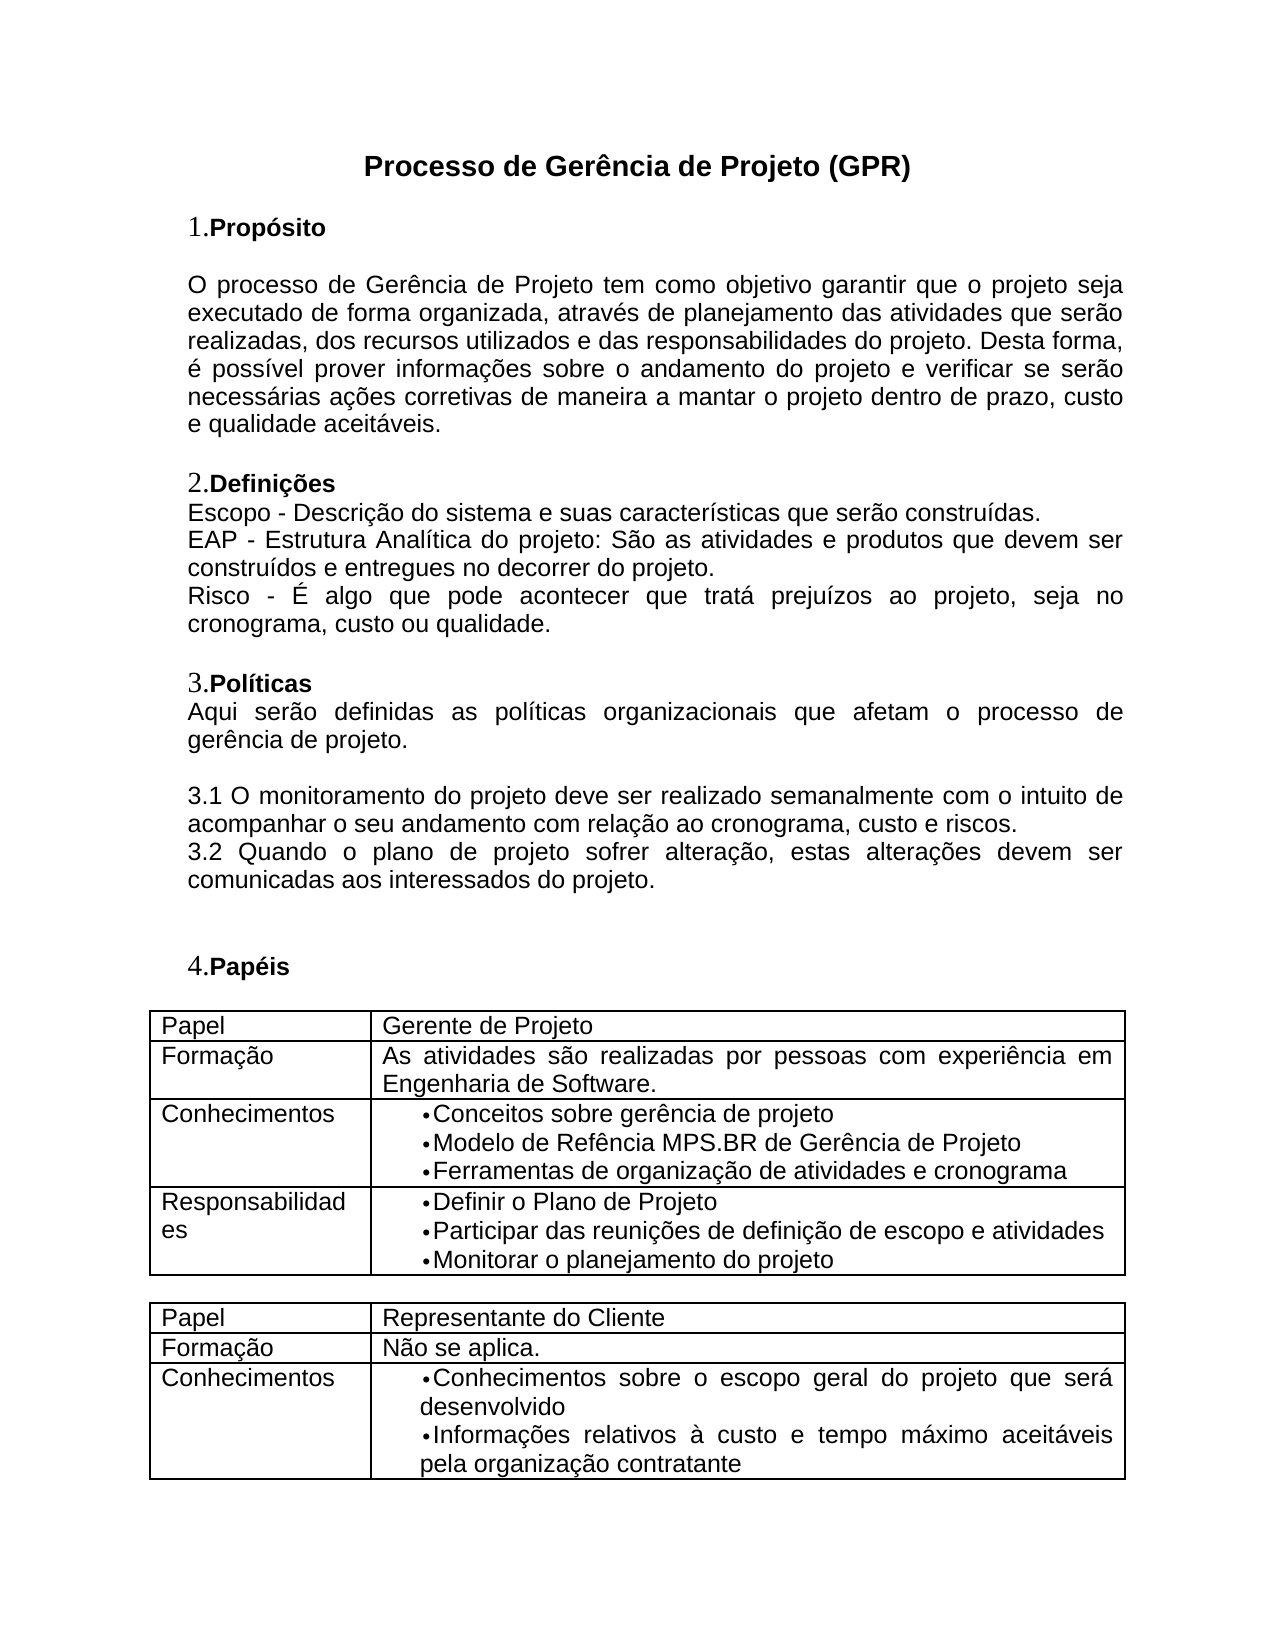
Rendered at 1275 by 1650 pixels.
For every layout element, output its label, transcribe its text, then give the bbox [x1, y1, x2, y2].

table_header Papel [151, 1304, 370, 1332]
text EAP - Estrutura Analítica do projeto: São as atividades e produtos que devem ser construídos e entregues no decorrer do projeto. [187, 526, 1125, 582]
table_cell Conceitos sobre gerência de projeto Modelo de Refência MPS.BR de Gerência de Projeto Ferramentas de organização de atividades e cronograma [372, 1100, 1124, 1186]
table_header Representante do Cliente [372, 1304, 1124, 1332]
table_cell Formação [151, 1042, 370, 1098]
text Escopo - Descrição do sistema e suas características que serão construídas. [187, 498, 1125, 526]
text Processo de Gerência de Projeto (GPR) [150, 150, 1125, 183]
table_header Gerente de Projeto [372, 1012, 1124, 1040]
list Definições [150, 466, 1125, 498]
list Políticas [150, 666, 1125, 698]
text Risco - É algo que pode acontecer que tratá prejuízos ao projeto, seja no cronograma, custo ou qualidade. [187, 582, 1125, 638]
list Papéis [150, 949, 1125, 982]
text Aqui serão definidas as políticas organizacionais que afetam o processo de gerência de projeto. [187, 698, 1125, 754]
table_cell Responsabilidades [151, 1188, 370, 1274]
text 3.1 O monitoramento do projeto deve ser realizado semanalmente com o intuito de acompanhar o seu andamento com relação ao cronograma, custo e riscos. [187, 782, 1125, 838]
table_cell Conhecimentos [151, 1364, 370, 1477]
table_cell Definir o Plano de Projeto Participar das reunições de definição de escopo e atividades Monitorar o planejamento do projeto [372, 1188, 1124, 1274]
table_cell Não se aplica. [372, 1334, 1124, 1362]
table_cell Conhecimentos sobre o escopo geral do projeto que será desenvolvido Informações relativos à custo e tempo máximo aceitáveis pela organização contratante [372, 1364, 1124, 1477]
table_header Papel [151, 1012, 370, 1040]
text 3.2 Quando o plano de projeto sofrer alteração, estas alterações devem ser comunicadas aos interessados do projeto. [187, 838, 1125, 894]
table_cell Formação [151, 1334, 370, 1362]
text O processo de Gerência de Projeto tem como objetivo garantir que o projeto seja executado de forma organizada, através de planejamento das atividades que serão realizadas, dos recursos utilizados e das responsabilidades do projeto. Desta forma, é possível prover informações sobre o andamento do projeto e verificar se serão necessárias ações corretivas de maneira a mantar o projeto dentro de prazo, custo e qualidade aceitáveis. [187, 271, 1125, 438]
table_cell Conhecimentos [151, 1100, 370, 1186]
list Propósito [150, 211, 1125, 243]
table_cell As atividades são realizadas por pessoas com experiência em Engenharia de Software. [372, 1042, 1124, 1098]
